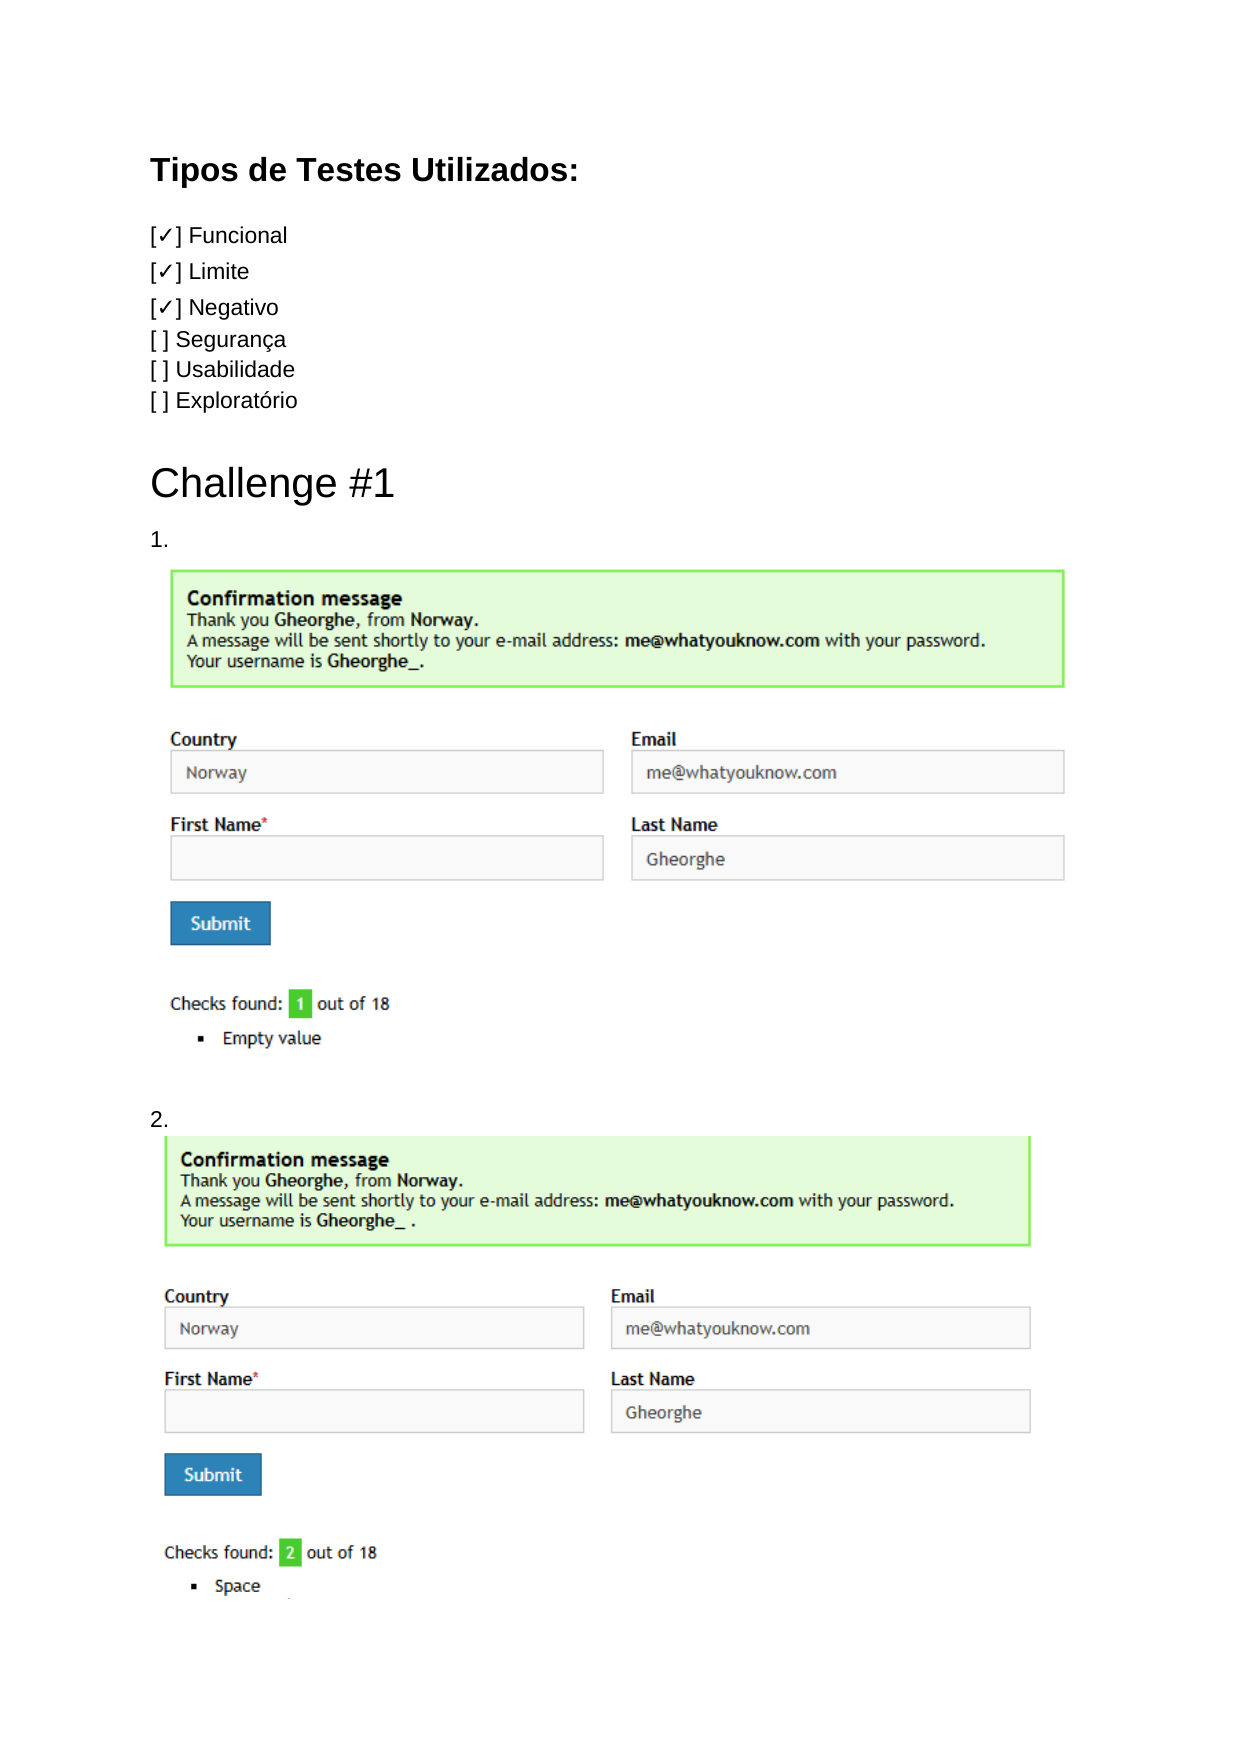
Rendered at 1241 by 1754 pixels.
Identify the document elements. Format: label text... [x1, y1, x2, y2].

text 1. [150, 526, 1090, 552]
subtitle Tipos de Testes Utilizados: [150, 150, 1090, 188]
picture [150, 556, 1091, 1072]
text [✓] Funcional [✓] Limite [✓] Negativo [ ] Segurança [ ] Usabilidade [ ] Exploratório [150, 219, 1090, 413]
text 2. [150, 1106, 1090, 1132]
subtitle Challenge #1 [150, 458, 1090, 506]
picture [150, 1136, 1055, 1599]
